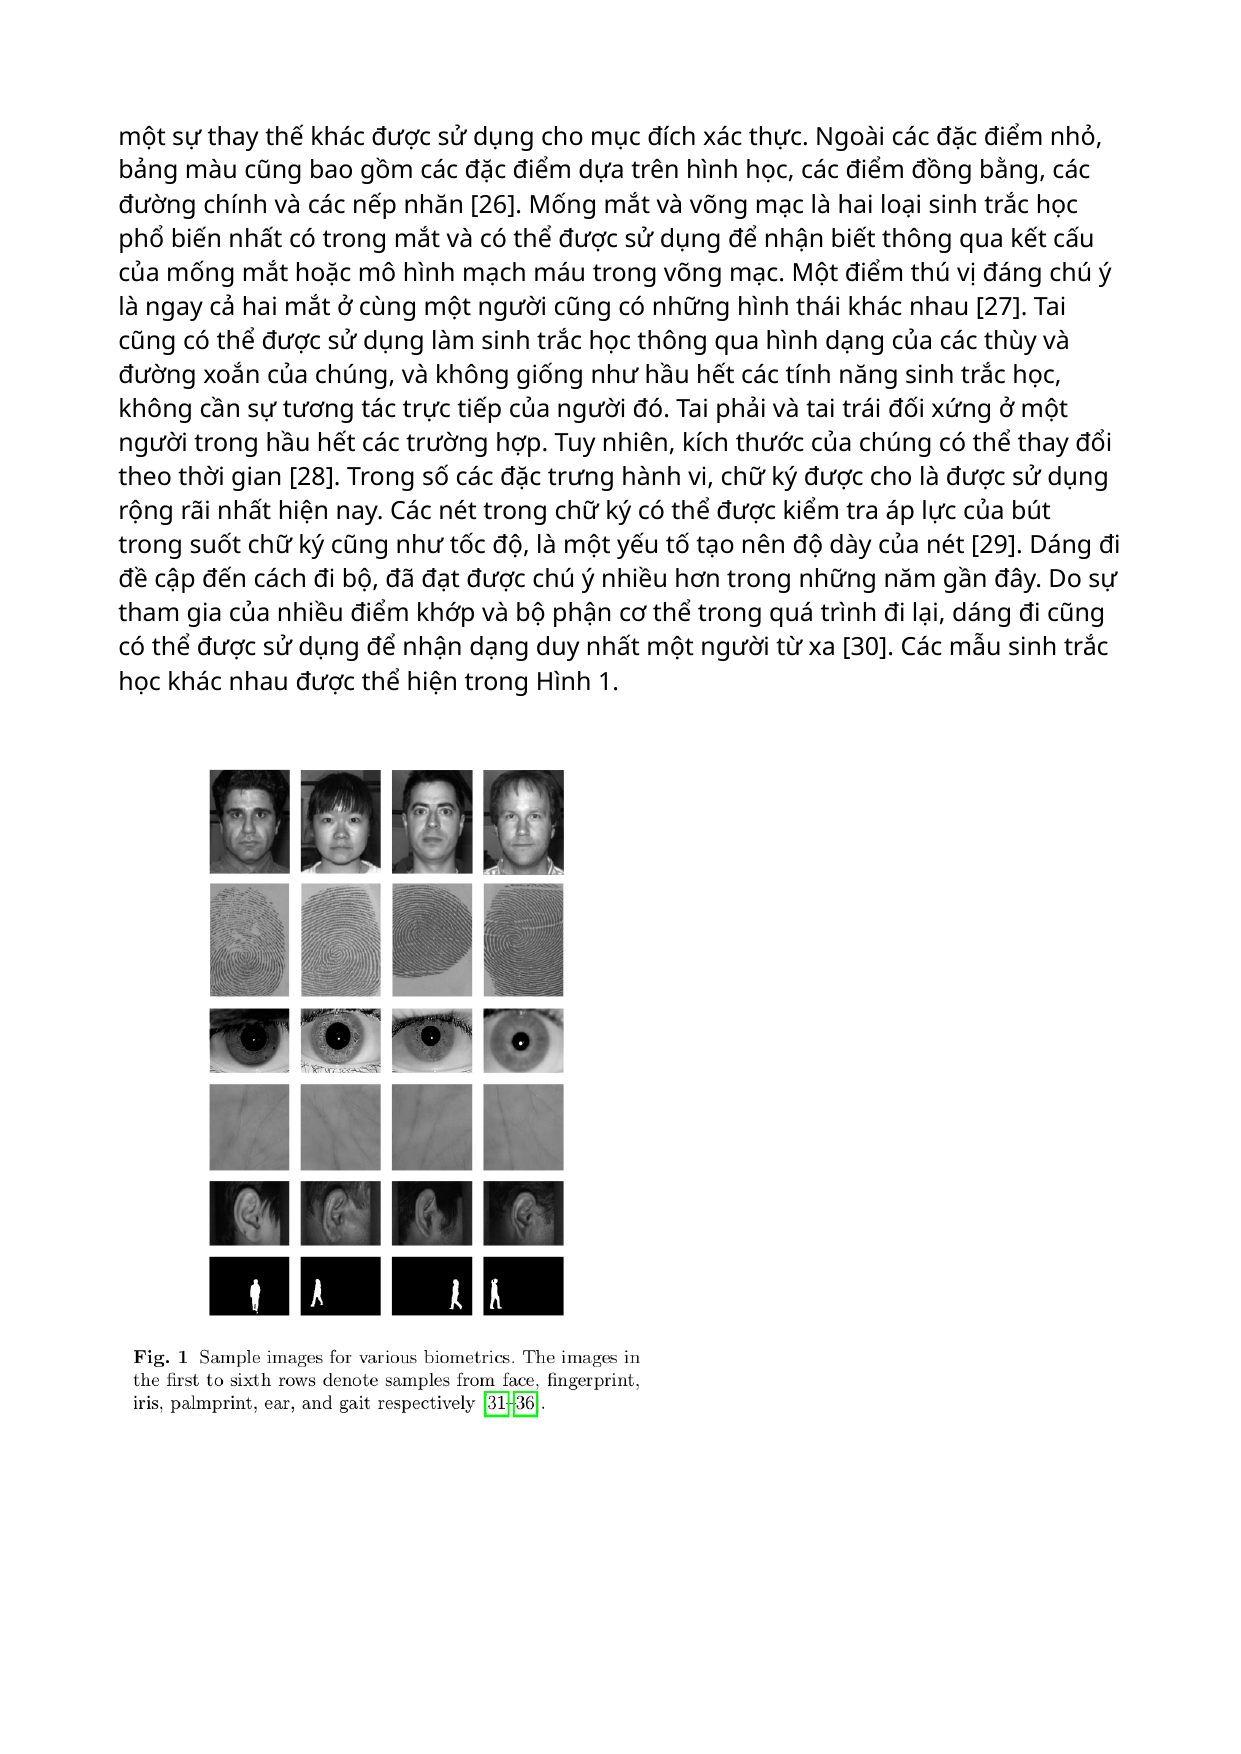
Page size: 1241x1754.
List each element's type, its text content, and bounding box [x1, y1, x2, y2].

picture [118, 761, 657, 1428]
text một sự thay thế khác được sử dụng cho mục đích xác thực. Ngoài các đặc điểm nhỏ, bảng màu cũng bao gồm các đặc điểm dựa trên hình học, các điểm đồng bằng, các đường chính và các nếp nhăn [26]. Mống mắt và võng mạc là hai loại sinh trắc học phổ biến nhất có trong mắt và có thể được sử dụng để nhận biết thông qua kết cấu của mống mắt hoặc mô hình mạch máu trong võng mạc. Một điểm thú vị đáng chú ý là ngay cả hai mắt ở cùng một người cũng có những hình thái khác nhau [27]. Tai cũng có thể được sử dụng làm sinh trắc học thông qua hình dạng của các thùy và đường xoắn của chúng, và không giống như hầu hết các tính năng sinh trắc học, không cần sự tương tác trực tiếp của người đó. Tai phải và tai trái đối xứng ở một người trong hầu hết các trường hợp. Tuy nhiên, kích thước của chúng có thể thay đổi theo thời gian [28]. Trong số các đặc trưng hành vi, chữ ký được cho là được sử dụng rộng rãi nhất hiện nay. Các nét trong chữ ký có thể được kiểm tra áp lực của bút trong suốt chữ ký cũng như tốc độ, là một yếu tố tạo nên độ dày của nét [29]. Dáng đi đề cập đến cách đi bộ, đã đạt được chú ý nhiều hơn trong những năm gần đây. Do sự tham gia của nhiều điểm khớp và bộ phận cơ thể trong quá trình đi lại, dáng đi cũng có thể được sử dụng để nhận dạng duy nhất một người từ xa [30]. Các mẫu sinh trắc học khác nhau được thể hiện trong Hình 1. [118, 118, 1122, 697]
